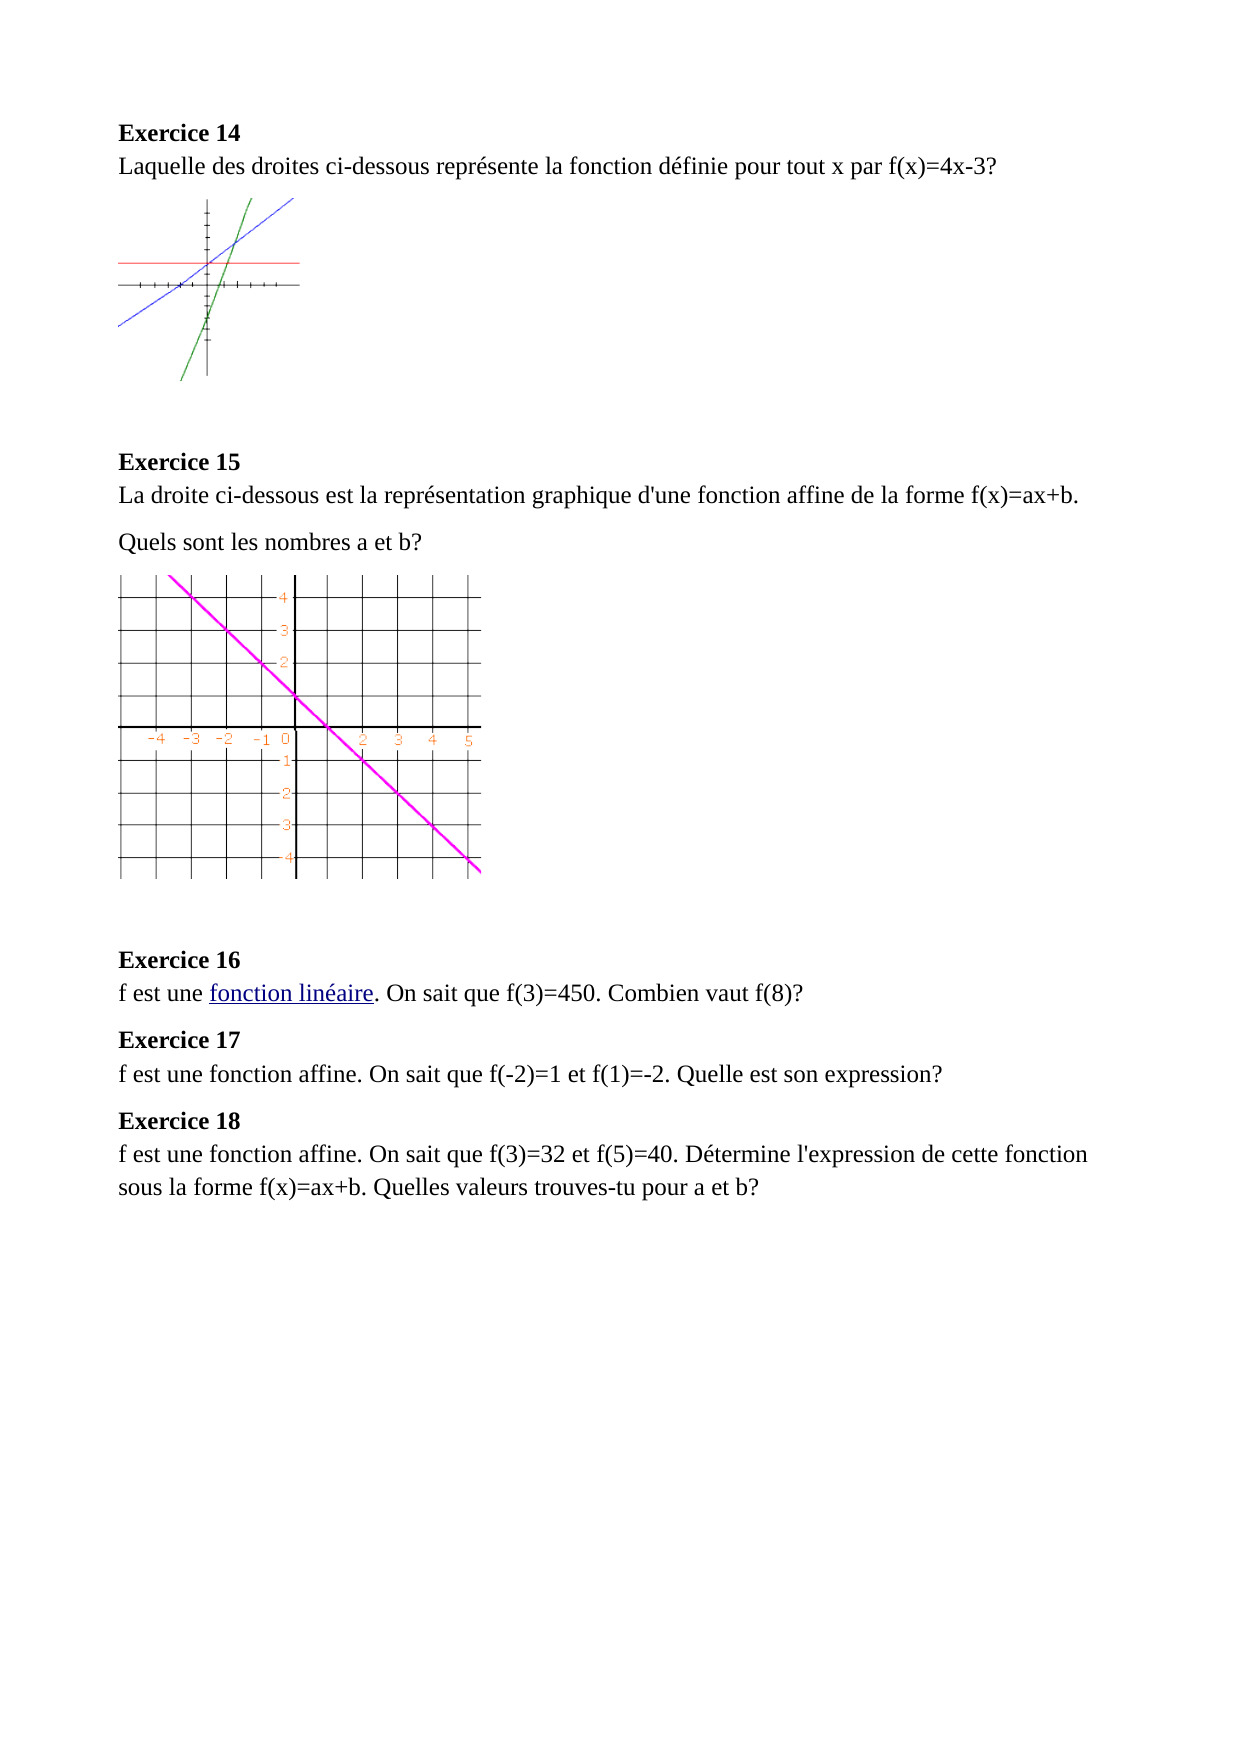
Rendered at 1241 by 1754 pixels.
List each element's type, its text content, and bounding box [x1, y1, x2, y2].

text Exercice 15 La droite ci-dessous est la représentation graphique d'une fonction affine de la forme f(x)=ax+b. [118, 447, 1122, 508]
picture [118, 575, 482, 879]
picture [118, 198, 300, 381]
text Exercice 16 f est une fonction linéaire. On sait que f(3)=450. Combien vaut f(8)? [118, 945, 1122, 1007]
text Quels sont les nombres a et b? [118, 527, 1122, 556]
text Exercice 18 f est une fonction affine. On sait que f(3)=32 et f(5)=40. Détermine l'expression de cette fonction sous la forme f(x)=ax+b. Quelles valeurs trouves-tu pour a et b? [118, 1106, 1122, 1201]
text Exercice 17 f est une fonction affine. On sait que f(-2)=1 et f(1)=-2. Quelle est son expression? [118, 1026, 1122, 1087]
text Exercice 14 Laquelle des droites ci-dessous représente la fonction définie pour tout x par f(x)=4x-3? [118, 118, 1122, 180]
